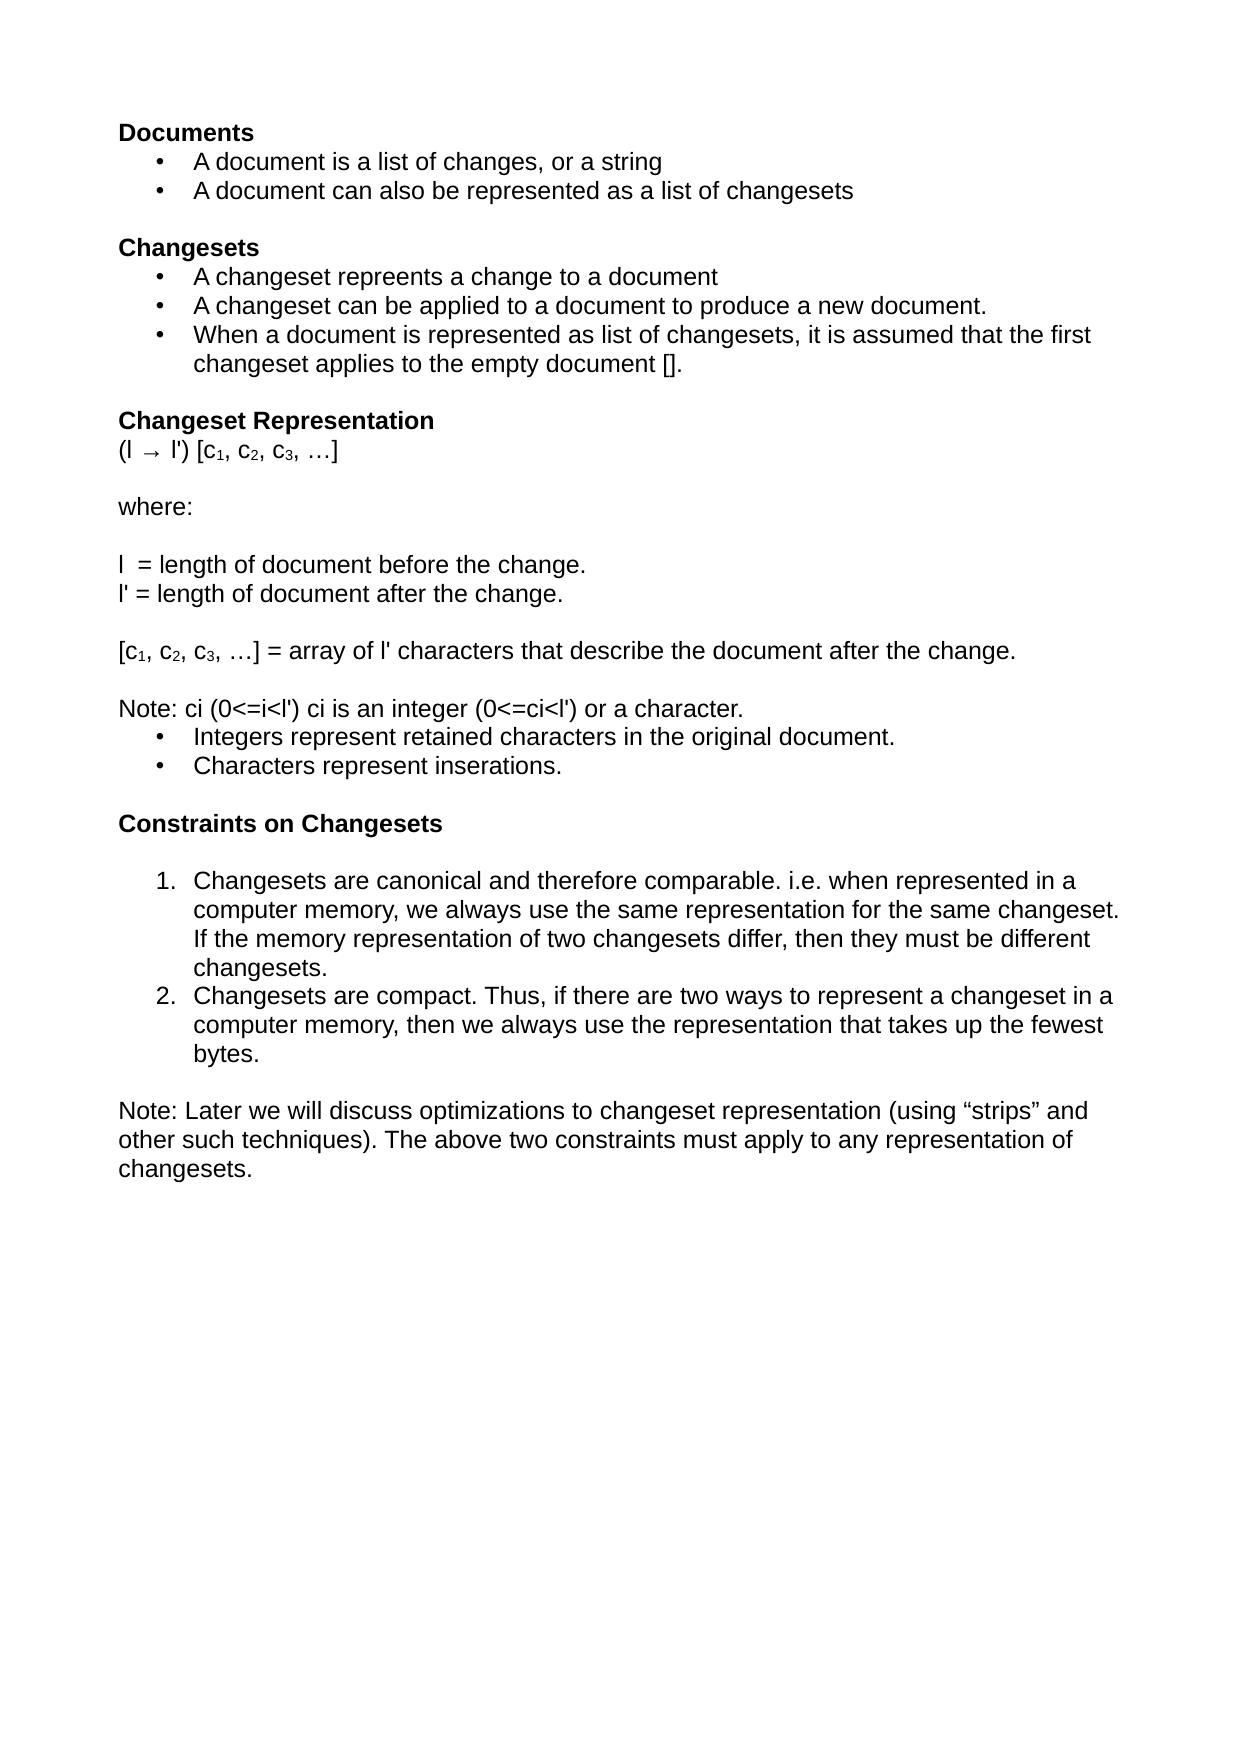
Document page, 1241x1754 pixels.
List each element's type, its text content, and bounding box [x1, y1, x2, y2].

text Changeset Representation [118, 406, 1122, 435]
text l' = length of document after the change. [118, 579, 1122, 607]
text Note: Later we will discuss optimizations to changeset representation (using “strips” and other such techniques). The above two constraints must apply to any representation of changesets. [118, 1096, 1122, 1183]
text [c1, c2, c3, …] = array of l' characters that describe the document after the change. [118, 636, 1122, 665]
list Characters represent inserations. [156, 751, 1122, 780]
list A changeset repreents a change to a document [156, 262, 1122, 291]
list Changesets are compact. Thus, if there are two ways to represent a changeset in a computer memory, then we always use the representation that takes up the fewest bytes. [156, 981, 1122, 1068]
list Changesets are canonical and therefore comparable. i.e. when represented in a computer memory, we always use the same representation for the same changeset. If the memory representation of two changesets differ, then they must be different changesets. [156, 866, 1122, 981]
list A changeset can be applied to a document to produce a new document. [156, 291, 1122, 320]
list Integers represent retained characters in the original document. [156, 722, 1122, 751]
text l = length of document before the change. [118, 550, 1122, 579]
text where: [118, 492, 1122, 521]
text Constraints on Changesets [118, 809, 1122, 838]
list A document is a list of changes, or a string [156, 147, 1122, 176]
text Documents [118, 118, 1122, 147]
text Changesets [118, 233, 1122, 262]
list A document can also be represented as a list of changesets [156, 176, 1122, 204]
text Note: ci (0<=i<l') ci is an integer (0<=ci<l') or a character. [118, 694, 1122, 722]
text (l → l') [c1, c2, c3, …] [118, 435, 1122, 464]
list When a document is represented as list of changesets, it is assumed that the first changeset applies to the empty document []. [156, 320, 1122, 377]
